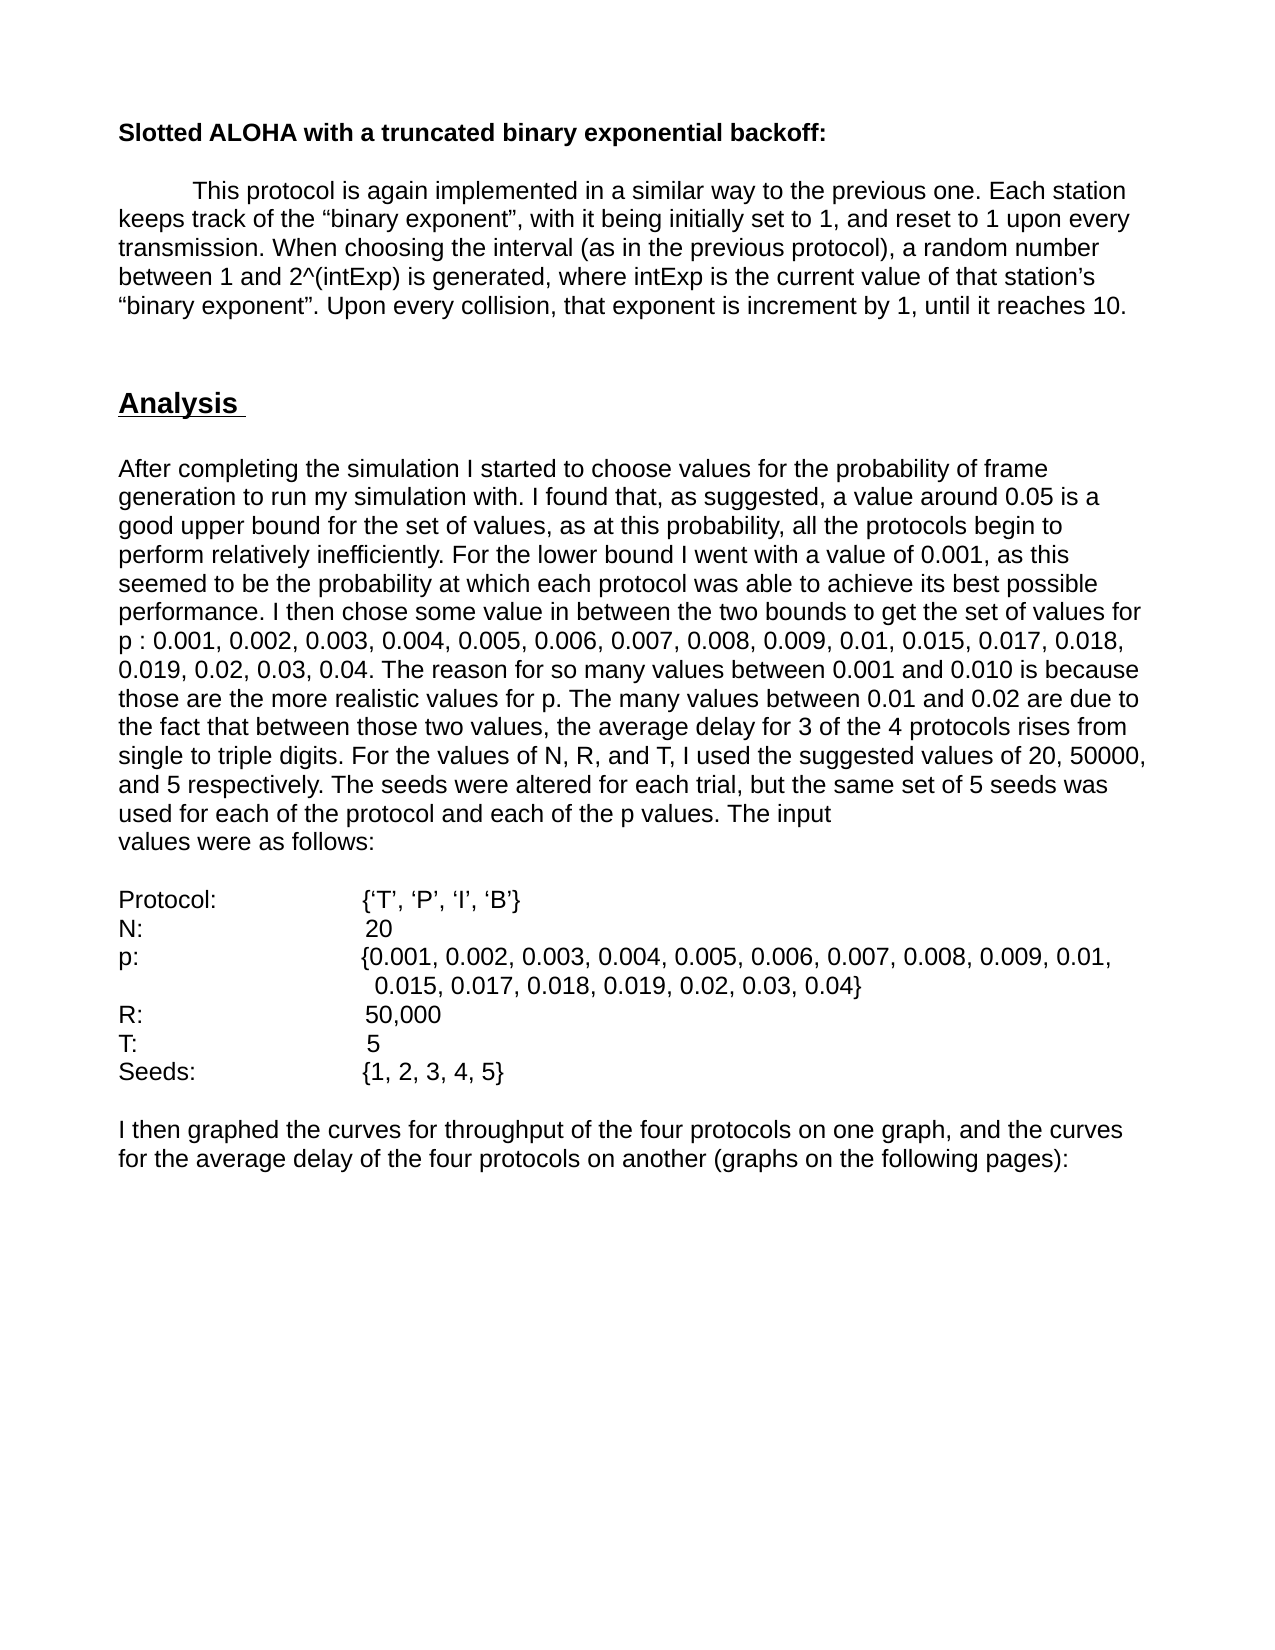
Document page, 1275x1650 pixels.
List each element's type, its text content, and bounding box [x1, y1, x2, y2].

text After completing the simulation I started to choose values for the probability of frame generation to run my simulation with. I found that, as suggested, a value around 0.05 is a good upper bound for the set of values, as at this probability, all the protocols begin to perform relatively inefficiently. For the lower bound I went with a value of 0.001, as this seemed to be the probability at which each protocol was able to achieve its best possible performance. I then chose some value in between the two bounds to get the set of values for p : 0.001, 0.002, 0.003, 0.004, 0.005, 0.006, 0.007, 0.008, 0.009, 0.01, 0.015, 0.017, 0.018, 0.019, 0.02, 0.03, 0.04. The reason for so many values between 0.001 and 0.010 is because those are the more realistic values for p. The many values between 0.01 and 0.02 are due to the fact that between those two values, the average delay for 3 of the 4 protocols rises from single to triple digits. For the values of N, R, and T, I used the suggested values of 20, 50000, and 5 respectively. The seeds were altered for each trial, but the same set of 5 seeds was used for each of the protocol and each of the p values. The input [118, 453, 1157, 827]
text This protocol is again implemented in a similar way to the previous one. Each station keeps track of the “binary exponent”, with it being initially set to 1, and reset to 1 upon every transmission. When choosing the interval (as in the previous protocol), a random number between 1 and 2^(intExp) is generated, where intExp is the current value of that station’s “binary exponent”. Upon every collision, that exponent is increment by 1, until it reaches 10. [118, 176, 1157, 319]
text Seeds: {1, 2, 3, 4, 5} [118, 1057, 1157, 1086]
text values were as follows: [118, 827, 1157, 856]
text Protocol: {‘T’, ‘P’, ‘I’, ‘B’} [118, 885, 1157, 913]
text I then graphed the curves for throughput of the four protocols on one graph, and the curves for the average delay of the four protocols on another (graphs on the following pages): [118, 1115, 1157, 1172]
text Analysis [118, 386, 1157, 420]
text Slotted ALOHA with a truncated binary exponential backoff: [118, 118, 1157, 147]
text T: 5 [118, 1028, 1157, 1057]
text N: 20 [118, 913, 1157, 942]
text p: {0.001, 0.002, 0.003, 0.004, 0.005, 0.006, 0.007, 0.008, 0.009, 0.01, 0.015, 0.017, 0.018, 0.019, 0.02, 0.03, 0.04} [118, 942, 1157, 1000]
text R: 50,000 [118, 1000, 1157, 1028]
